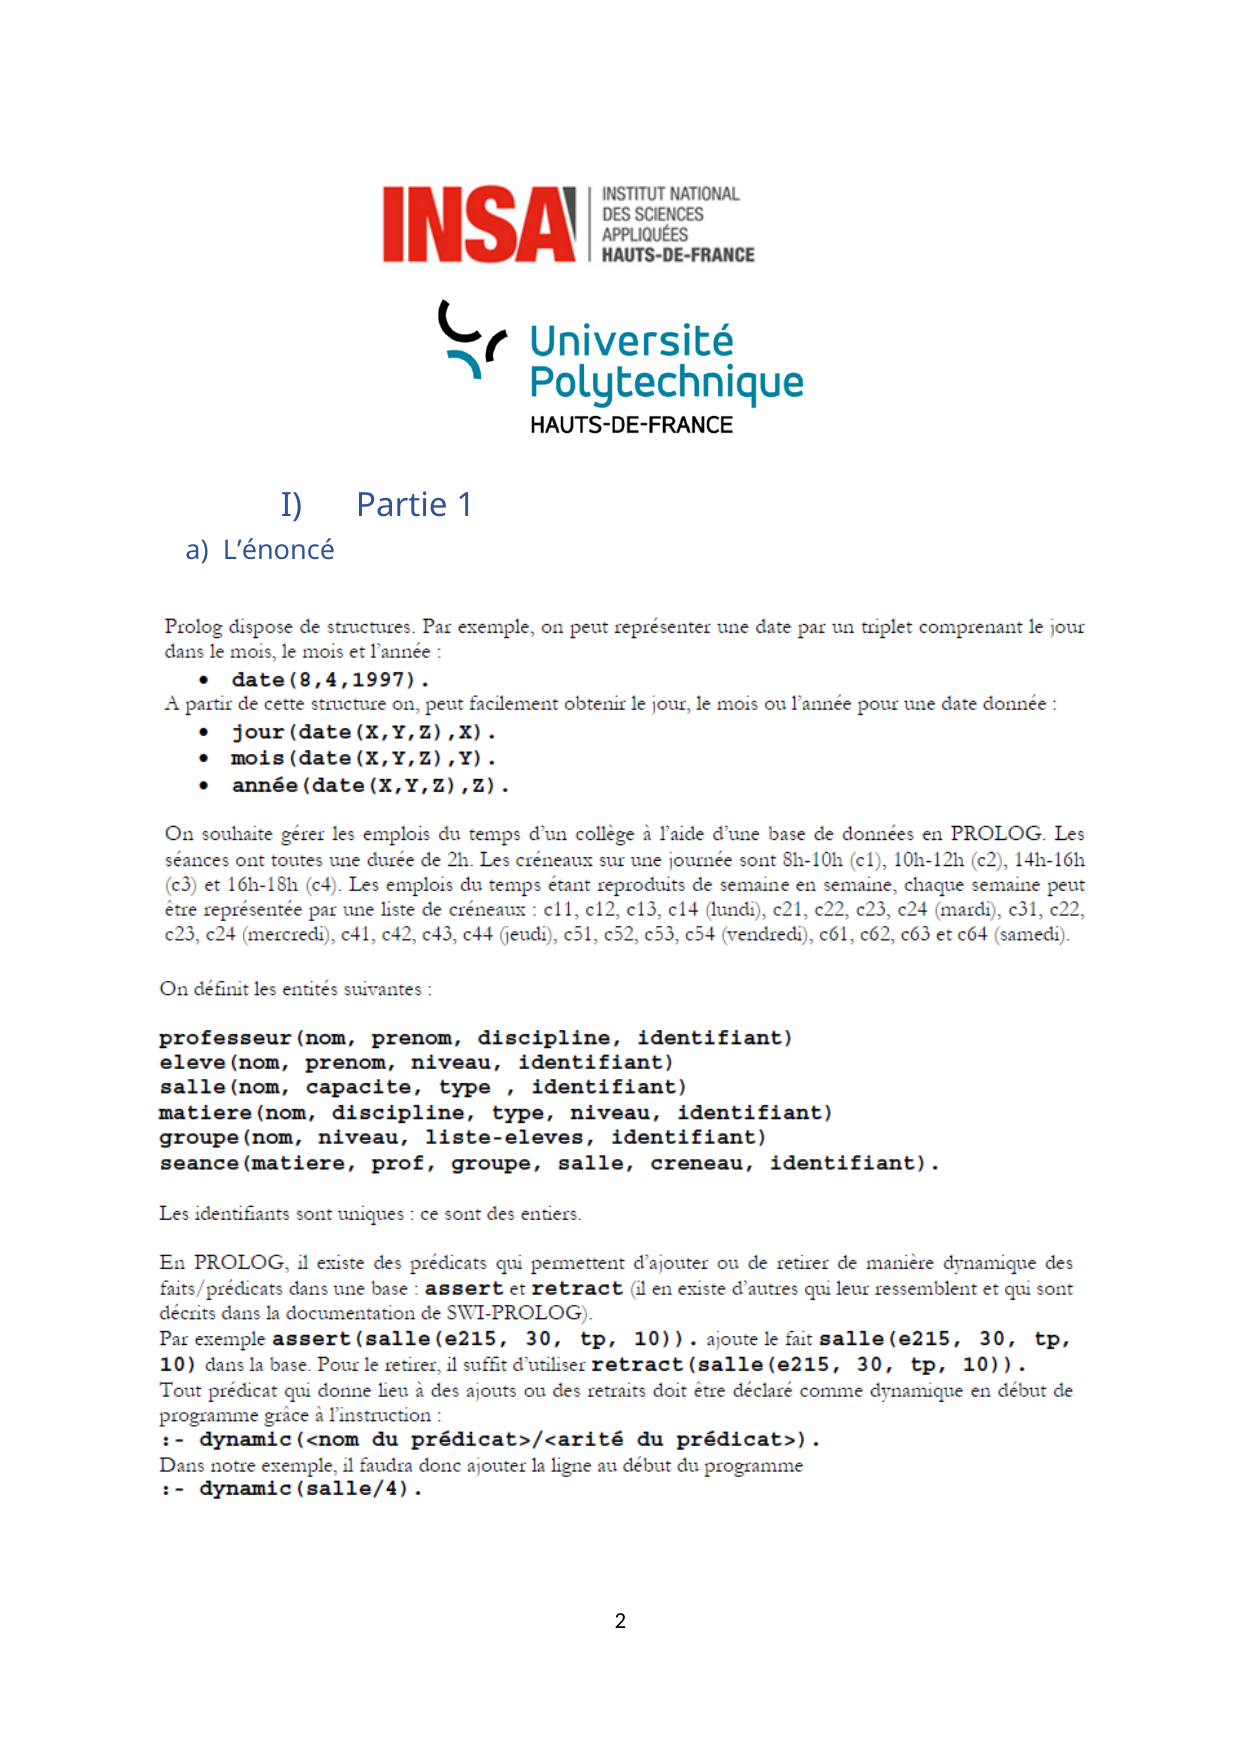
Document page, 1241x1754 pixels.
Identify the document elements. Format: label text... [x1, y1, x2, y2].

list L’énoncé [185, 530, 1093, 567]
list Partie 1 [281, 481, 1093, 526]
